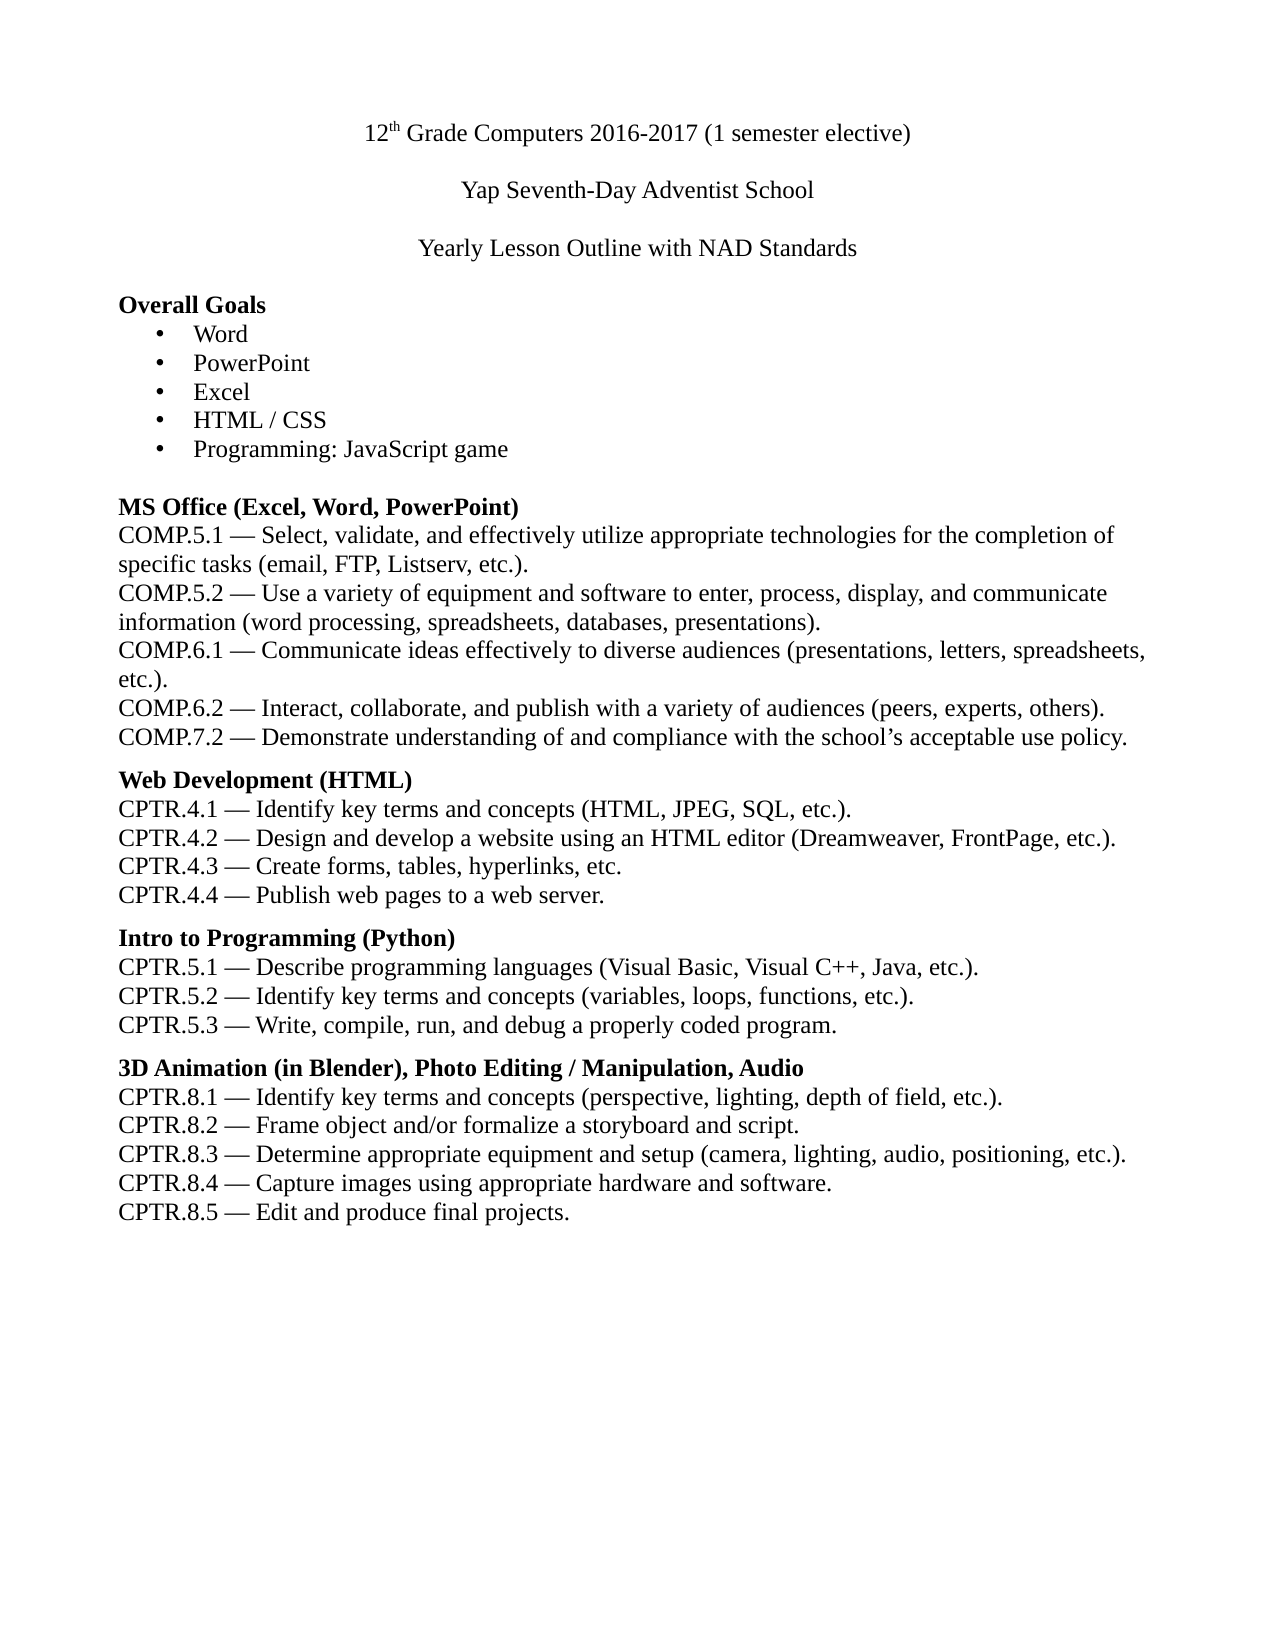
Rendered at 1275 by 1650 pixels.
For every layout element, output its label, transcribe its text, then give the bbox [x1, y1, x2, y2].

list Excel [156, 377, 1157, 406]
text 12th Grade Computers 2016-2017 (1 semester elective) [118, 118, 1157, 147]
list Word [156, 319, 1157, 348]
text Intro to Programming (Python) CPTR.5.1 — Describe programming languages (Visual Basic, Visual C++, Java, etc.). CPTR.5.2 — Identify key terms and concepts (variables, loops, functions, etc.). CPTR.5.3 — Write, compile, run, and debug a properly coded program. [118, 923, 1157, 1038]
text Web Development (HTML) CPTR.4.1 — Identify key terms and concepts (HTML, JPEG, SQL, etc.). CPTR.4.2 — Design and develop a website using an HTML editor (Dreamweaver, FrontPage, etc.). CPTR.4.3 — Create forms, tables, hyperlinks, etc. CPTR.4.4 — Publish web pages to a web server. [118, 765, 1157, 909]
list Programming: JavaScript game [156, 434, 1157, 463]
text Yap Seventh-Day Adventist School [118, 176, 1157, 204]
list HTML / CSS [156, 406, 1157, 434]
text 3D Animation (in Blender), Photo Editing / Manipulation, Audio CPTR.8.1 — Identify key terms and concepts (perspective, lighting, depth of field, etc.). CPTR.8.2 — Frame object and/or formalize a storyboard and script. CPTR.8.3 — Determine appropriate equipment and setup (camera, lighting, audio, positioning, etc.). CPTR.8.4 — Capture images using appropriate hardware and software. CPTR.8.5 — Edit and produce final projects. [118, 1053, 1157, 1226]
text Yearly Lesson Outline with NAD Standards [118, 233, 1157, 262]
text MS Office (Excel, Word, PowerPoint) COMP.5.1 — Select, validate, and effectively utilize appropriate technologies for the completion of specific tasks (email, FTP, Listserv, etc.). COMP.5.2 — Use a variety of equipment and software to enter, process, display, and communicate information (word processing, spreadsheets, databases, presentations). COMP.6.1 — Communicate ideas effectively to diverse audiences (presentations, letters, spreadsheets, etc.). COMP.6.2 — Interact, collaborate, and publish with a variety of audiences (peers, experts, others). COMP.7.2 — Demonstrate understanding of and compliance with the school’s acceptable use policy. [118, 492, 1157, 751]
text Overall Goals [118, 291, 1157, 319]
list PowerPoint [156, 348, 1157, 377]
